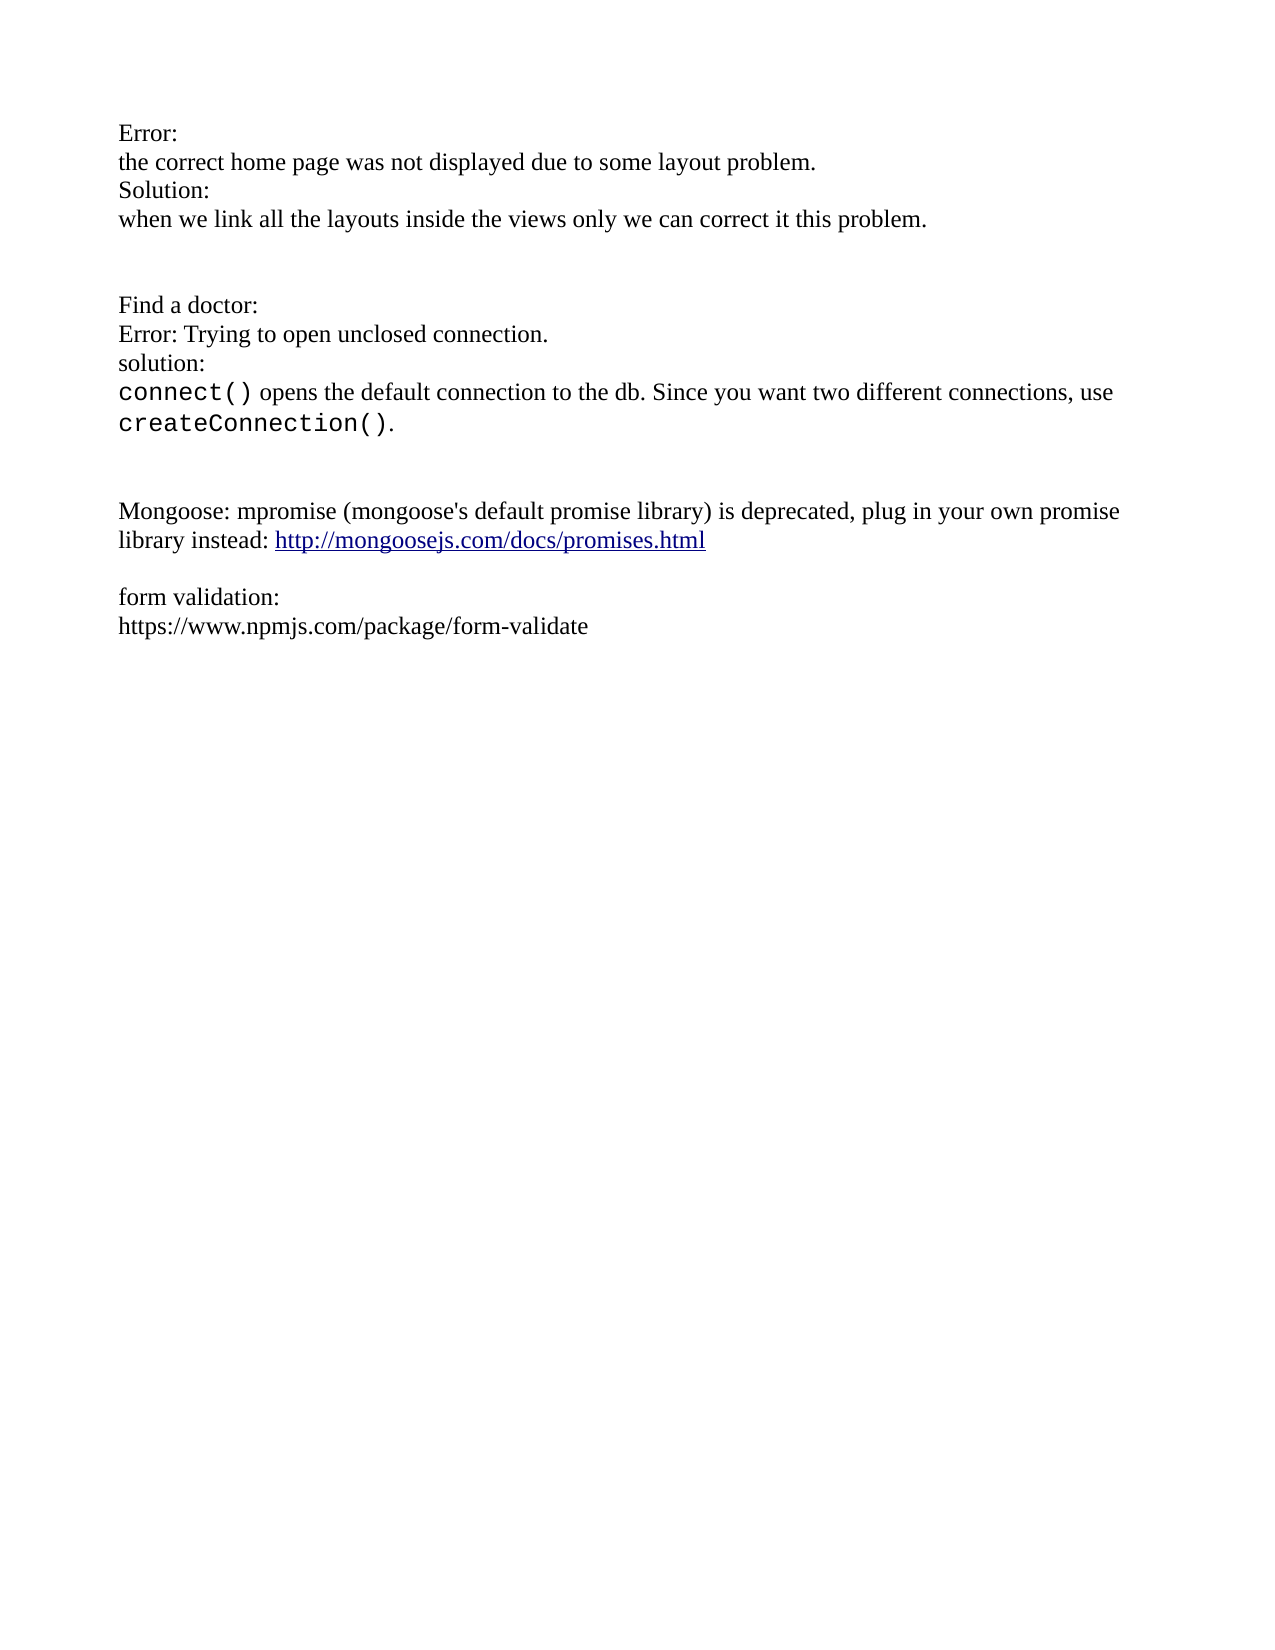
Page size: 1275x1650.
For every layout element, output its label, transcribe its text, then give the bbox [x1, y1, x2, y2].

text Solution: [118, 176, 1157, 204]
text Error: Trying to open unclosed connection. [118, 319, 1157, 348]
text when we link all the layouts inside the views only we can correct it this problem. [118, 204, 1157, 233]
text solution: [118, 348, 1157, 377]
text Find a doctor: [118, 291, 1157, 319]
text connect() opens the default connection to the db. Since you want two different connections, use createConnection(). [118, 377, 1157, 438]
text Mongoose: mpromise (mongoose's default promise library) is deprecated, plug in your own promise library instead: http://mongoosejs.com/docs/promises.html [118, 496, 1157, 553]
text form validation: [118, 582, 1157, 611]
text Error: the correct home page was not displayed due to some layout problem. [118, 118, 1157, 176]
text https://www.npmjs.com/package/form-validate [118, 611, 1157, 640]
